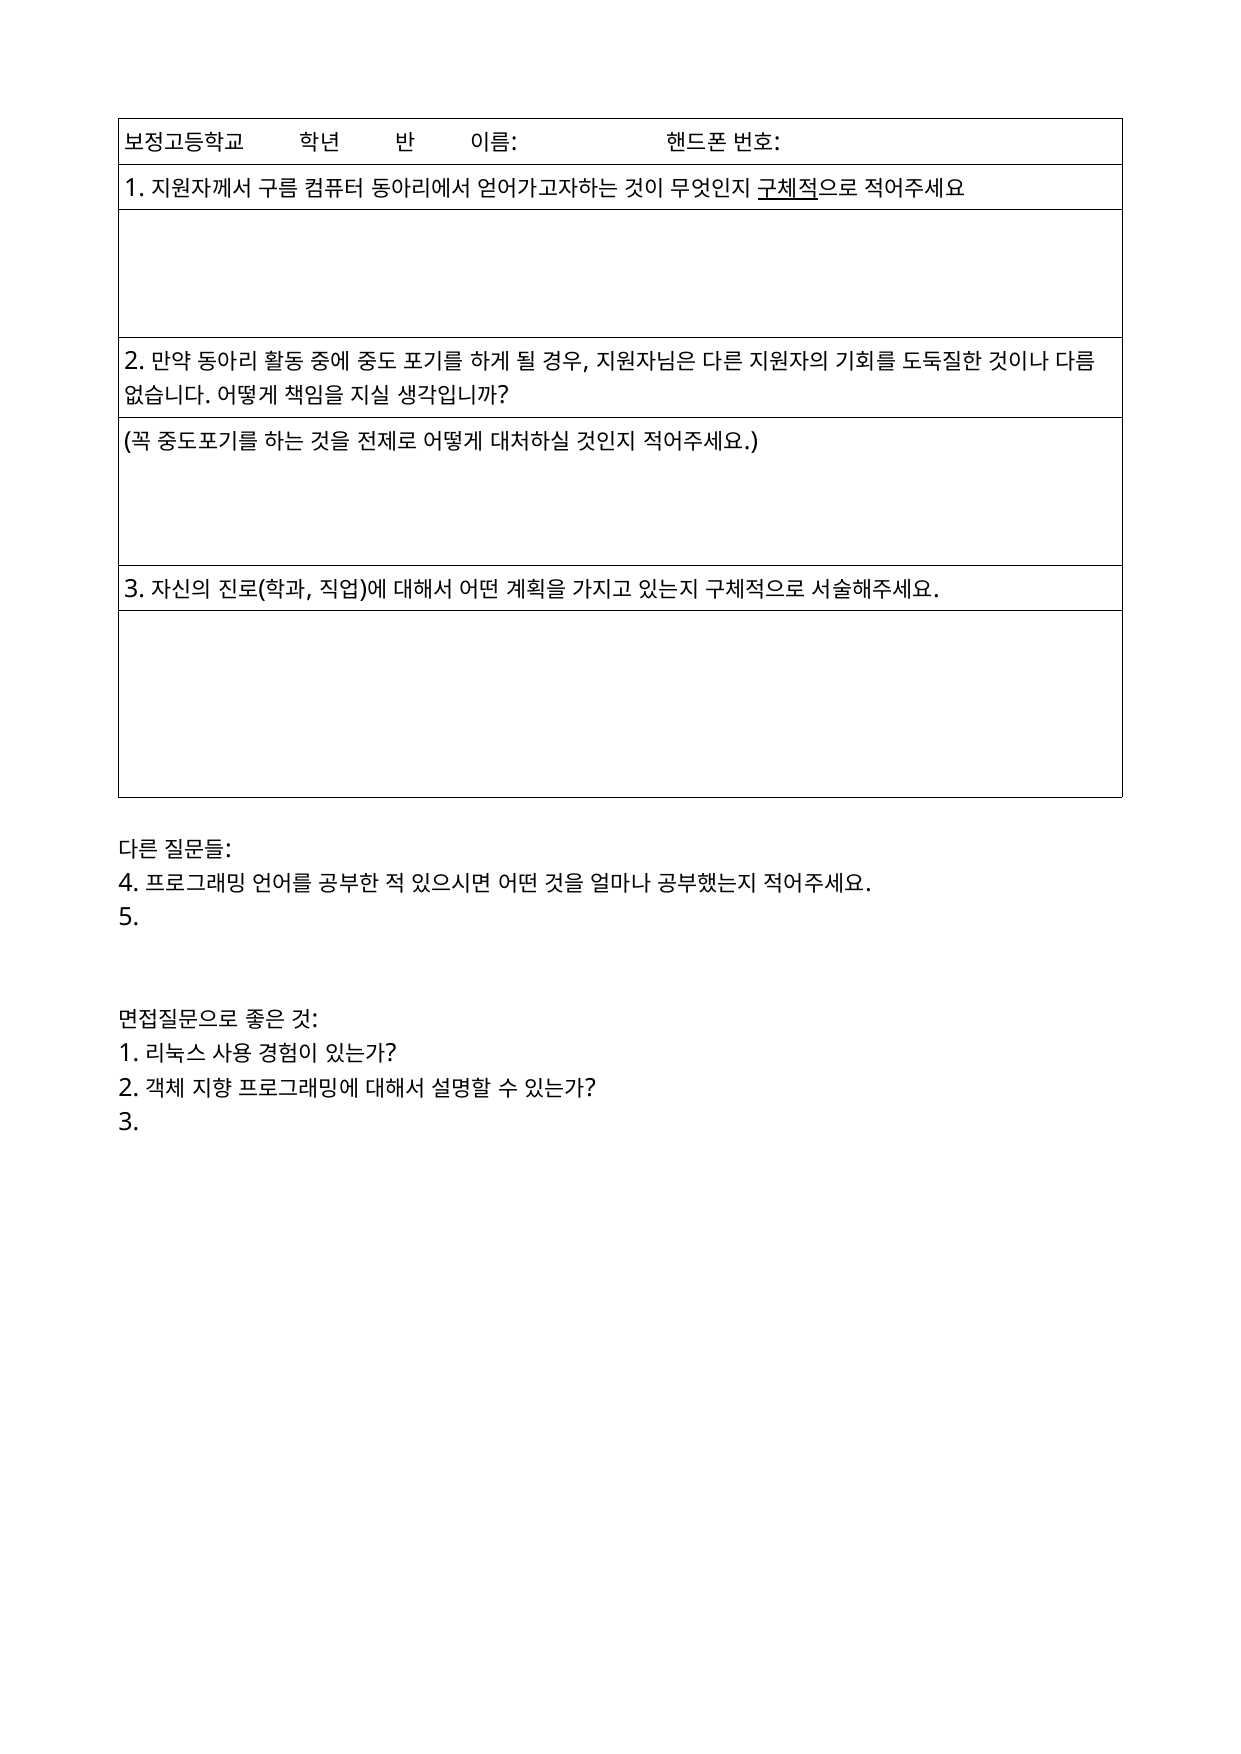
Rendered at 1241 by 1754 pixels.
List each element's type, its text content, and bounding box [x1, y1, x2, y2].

text 2. 객체 지향 프로그래밍에 대해서 설명할 수 있는가? [118, 1069, 1122, 1103]
text 3. [118, 1103, 1122, 1137]
table_cell 2. 만약 동아리 활동 중에 중도 포기를 하게 될 경우, 지원자님은 다른 지원자의 기회를 도둑질한 것이나 다름 없습니다. 어떻게 책임을 지실 생각입니까? [119, 338, 1122, 417]
text 4. 프로그래밍 언어를 공부한 적 있으시면 어떤 것을 얼마나 공부했는지 적어주세요. [118, 865, 1122, 899]
table_header 보정고등학교 학년 반 이름: 핸드폰 번호: [119, 119, 1122, 164]
table_cell 3. 자신의 진로(학과, 직업)에 대해서 어떤 계획을 가지고 있는지 구체적으로 서술해주세요. [119, 566, 1122, 610]
table_cell [119, 611, 1122, 797]
text 다른 질문들: [118, 831, 1122, 865]
table_cell 1. 지원자께서 구름 컴퓨터 동아리에서 얻어가고자하는 것이 무엇인지 구체적으로 적어주세요 [119, 165, 1122, 209]
table_cell (꼭 중도포기를 하는 것을 전제로 어떻게 대처하실 것인지 적어주세요.) [119, 418, 1122, 565]
text 5. [118, 899, 1122, 933]
text 1. 리눅스 사용 경험이 있는가? [118, 1035, 1122, 1069]
table_cell [119, 210, 1122, 337]
text 면접질문으로 좋은 것: [118, 1001, 1122, 1035]
